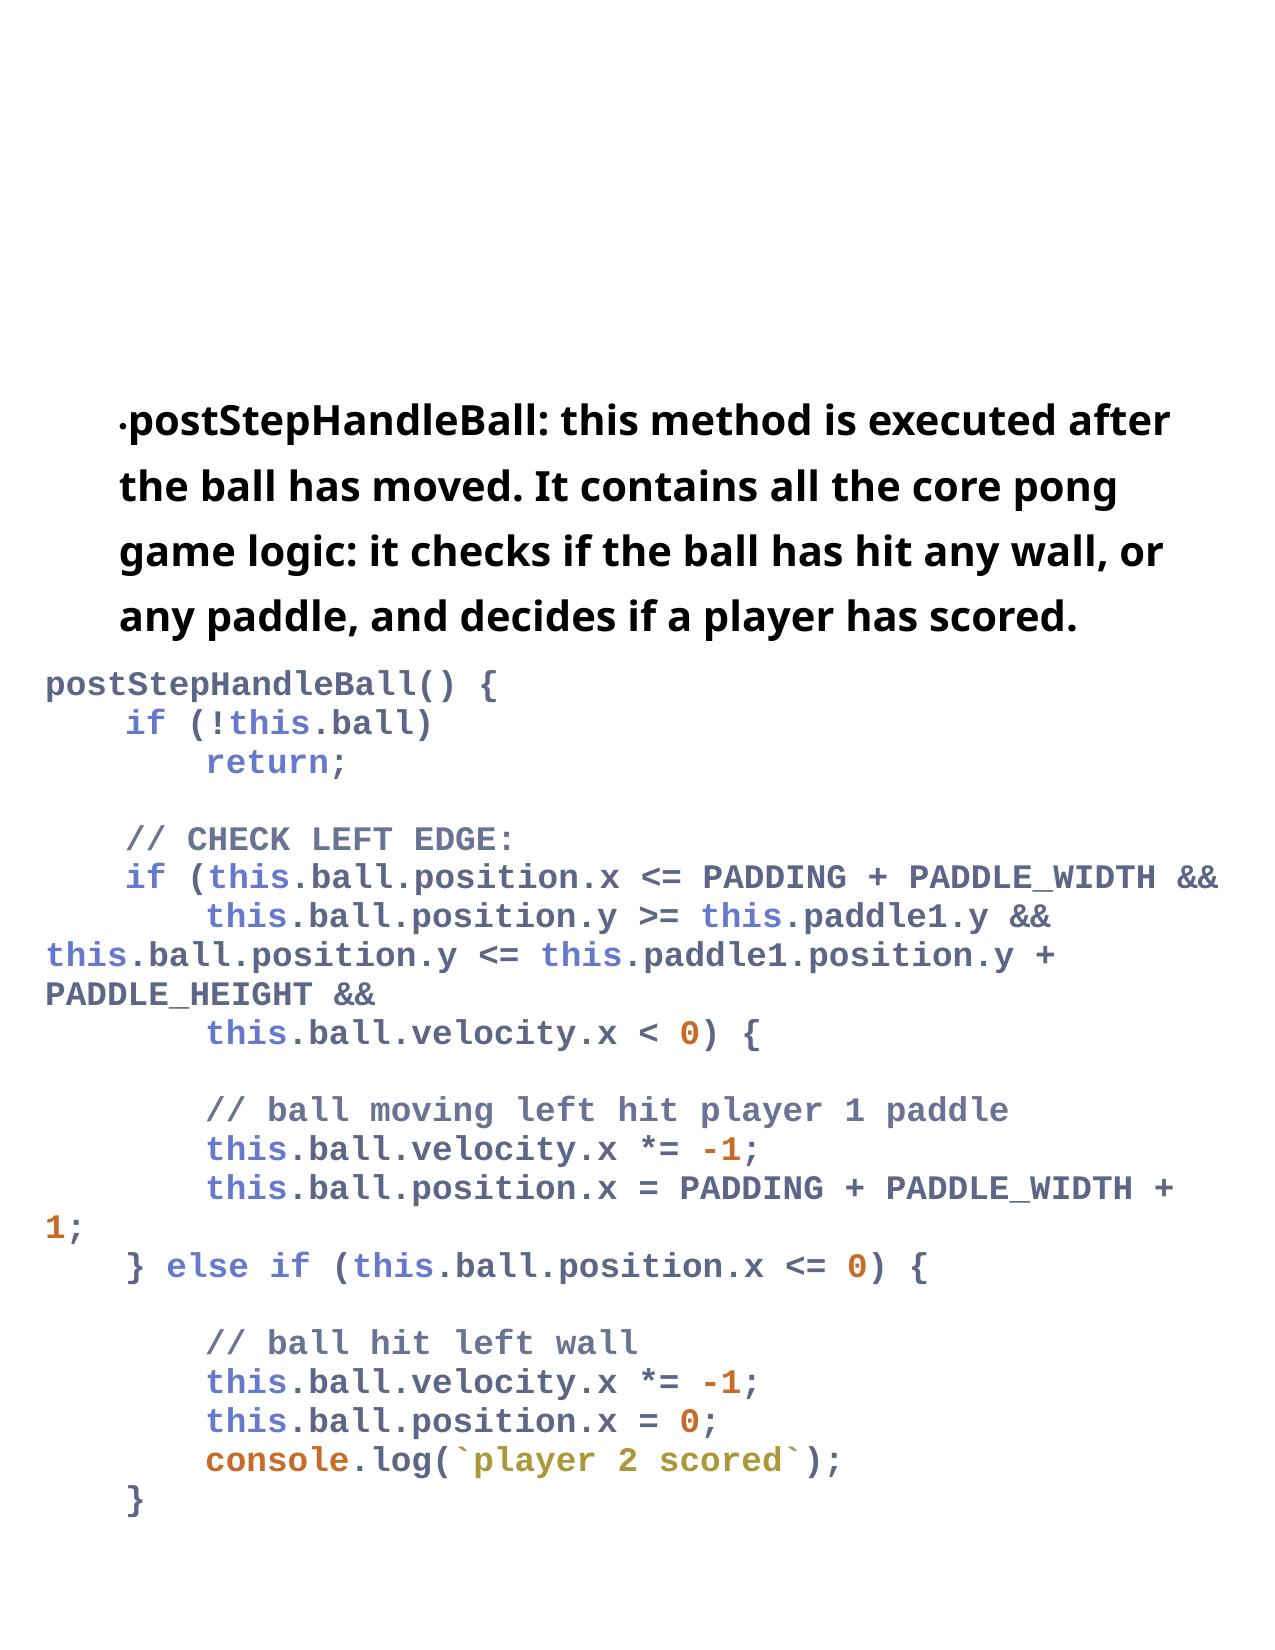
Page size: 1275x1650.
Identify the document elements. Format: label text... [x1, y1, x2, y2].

text // ball moving left hit player 1 paddle [45, 1093, 1230, 1132]
text this.ball.velocity.x *= -1; [45, 1364, 1230, 1403]
text return; [45, 744, 1230, 783]
text this.ball.position.x = 0; [45, 1403, 1230, 1442]
text this.ball.velocity.x *= -1; [45, 1132, 1230, 1171]
list postStepHandleBall: this method is executed after the ball has moved. It contains all the core pong game logic: it checks if the ball has hit any wall, or any paddle, and decides if a player has scored. [45, 391, 1230, 644]
text this.ball.position.x = PADDING + PADDLE_WIDTH + 1; [45, 1171, 1230, 1249]
text this.ball.position.y >= this.paddle1.y && this.ball.position.y <= this.paddle1.position.y + PADDLE_HEIGHT && [45, 899, 1230, 1016]
text console.log(`player 2 scored`); [45, 1442, 1230, 1481]
text if (!this.ball) [45, 706, 1230, 744]
text // ball hit left wall [45, 1326, 1230, 1364]
text this.ball.velocity.x < 0) { [45, 1016, 1230, 1055]
text if (this.ball.position.x <= PADDING + PADDLE_WIDTH && [45, 860, 1230, 899]
text postStepHandleBall() { [45, 667, 1230, 706]
text // CHECK LEFT EDGE: [45, 821, 1230, 860]
text } [45, 1481, 1230, 1520]
text } else if (this.ball.position.x <= 0) { [45, 1249, 1230, 1288]
